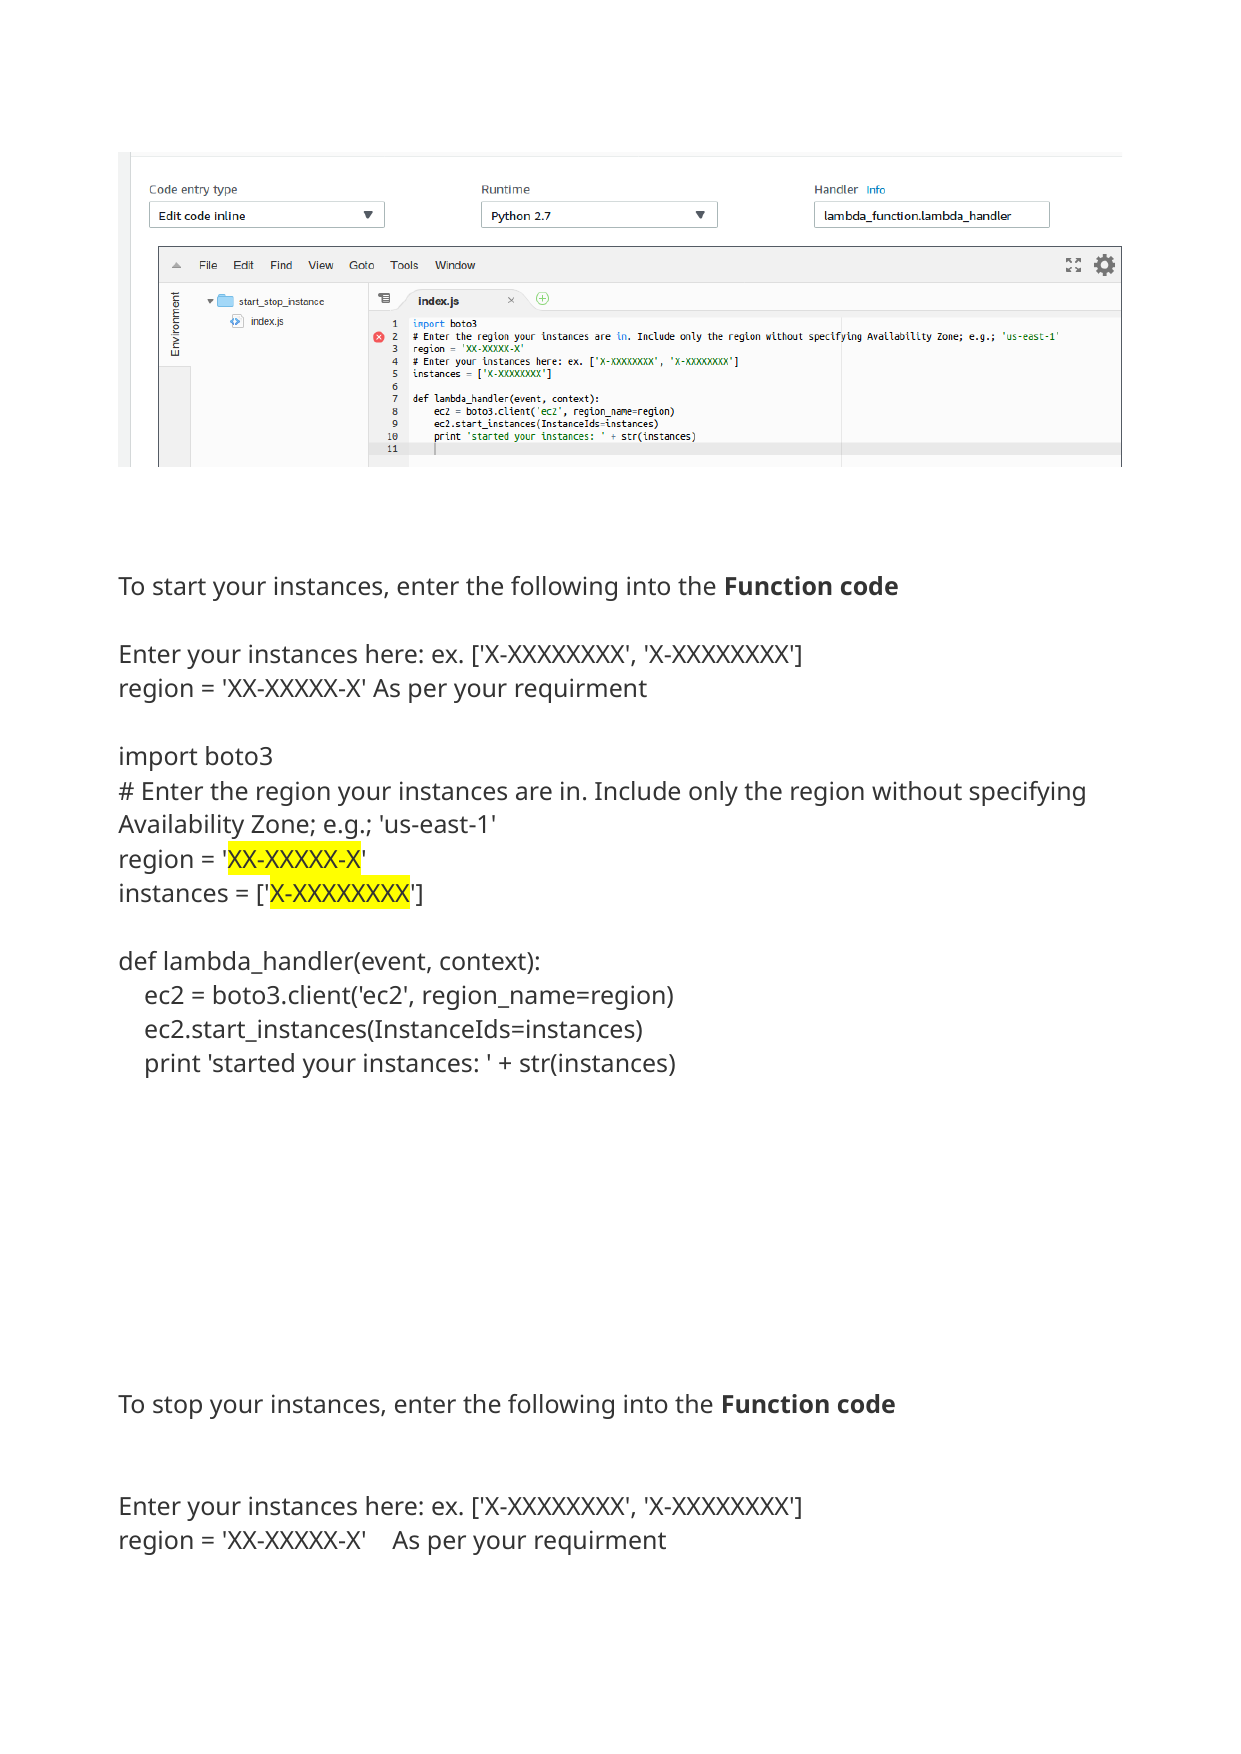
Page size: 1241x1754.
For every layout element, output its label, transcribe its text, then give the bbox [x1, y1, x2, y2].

text print 'started your instances: ' + str(instances) [118, 1046, 1122, 1080]
text ec2.start_instances(InstanceIds=instances) [118, 1012, 1122, 1046]
text region = 'XX-XXXXX-X' [118, 841, 1122, 875]
text # Enter the region your instances are in. Include only the region without specifying Availability Zone; e.g.; 'us-east-1' [118, 773, 1122, 841]
picture [118, 152, 1123, 467]
text region = 'XX-XXXXX-X' As per your requirment [118, 1522, 1122, 1557]
text To start your instances, enter the following into the Function code [118, 569, 1122, 603]
text ec2 = boto3.client('ec2', region_name=region) [118, 977, 1122, 1012]
text Enter your instances here: ex. ['X-XXXXXXXX', 'X-XXXXXXXX'] [118, 637, 1122, 671]
text def lambda_handler(event, context): [118, 943, 1122, 977]
text Enter your instances here: ex. ['X-XXXXXXXX', 'X-XXXXXXXX'] [118, 1488, 1122, 1522]
text instances = ['X-XXXXXXXX'] [118, 875, 1122, 909]
text region = 'XX-XXXXX-X' As per your requirment [118, 671, 1122, 705]
text To stop your instances, enter the following into the Function code [118, 1386, 1122, 1420]
text import boto3 [118, 739, 1122, 773]
